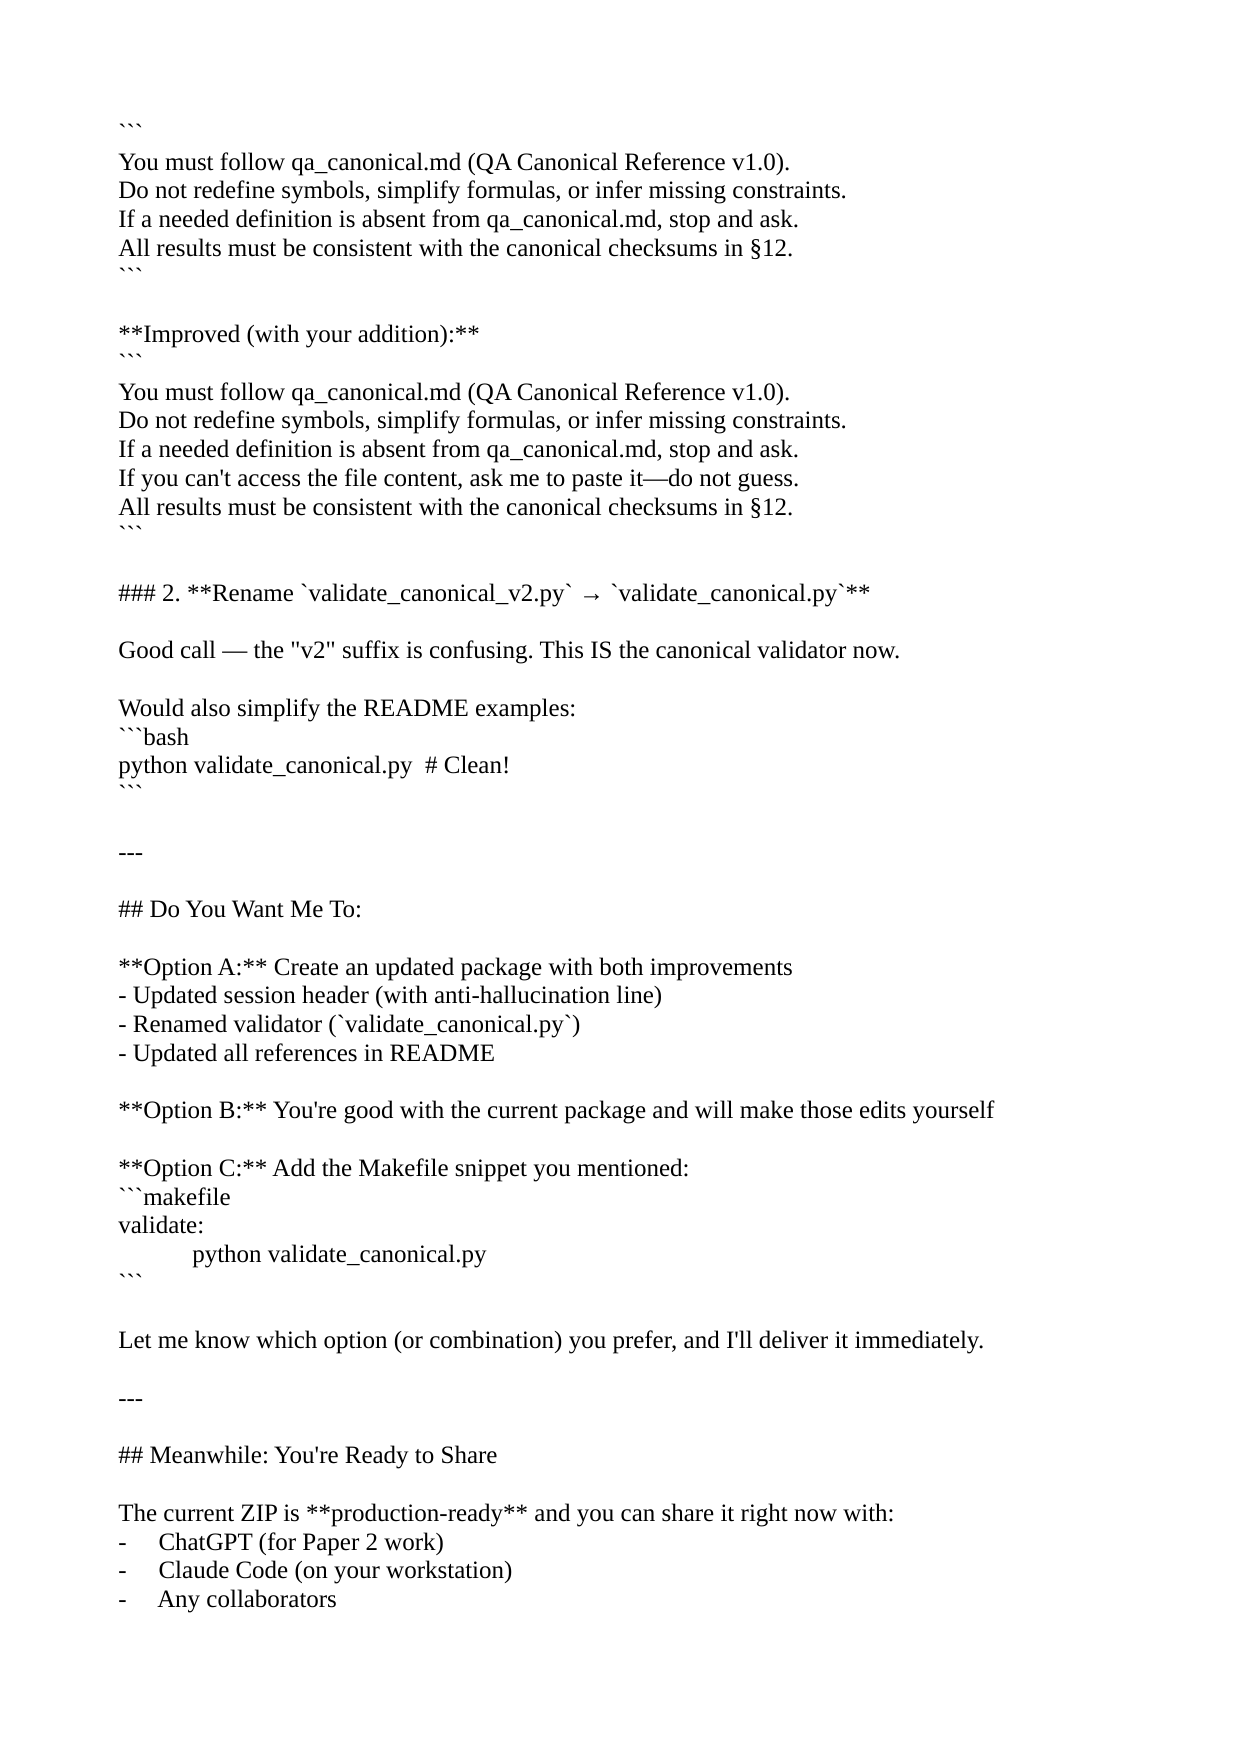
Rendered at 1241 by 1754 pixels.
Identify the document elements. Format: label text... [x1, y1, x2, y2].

text All results must be consistent with the canonical checksums in §12. [118, 492, 1122, 521]
text ``` [118, 348, 1122, 377]
text validate: [118, 1211, 1122, 1239]
text Good call — the "v2" suffix is confusing. This IS the canonical validator now. [118, 636, 1122, 664]
text Let me know which option (or combination) you prefer, and I'll deliver it immediately. [118, 1326, 1122, 1354]
text ## Do You Want Me To: [118, 894, 1122, 923]
text The current ZIP is **production-ready** and you can share it right now with: [118, 1498, 1122, 1527]
text Do not redefine symbols, simplify formulas, or infer missing constraints. [118, 176, 1122, 204]
text ```bash [118, 722, 1122, 751]
text Do not redefine symbols, simplify formulas, or infer missing constraints. [118, 406, 1122, 434]
text - Updated all references in README [118, 1038, 1122, 1067]
text **Option C:** Add the Makefile snippet you mentioned: [118, 1153, 1122, 1182]
text - Renamed validator (`validate_canonical.py`) [118, 1009, 1122, 1038]
text - Updated session header (with anti-hallucination line) [118, 981, 1122, 1009]
text - ✅ ChatGPT (for Paper 2 work) [118, 1527, 1122, 1556]
text ### 2. **Rename `validate_canonical_v2.py` → `validate_canonical.py`** [118, 578, 1122, 607]
text ``` [118, 262, 1122, 291]
text ``` [118, 779, 1122, 808]
text **Improved (with your addition):** [118, 319, 1122, 348]
text You must follow qa_canonical.md (QA Canonical Reference v1.0). [118, 147, 1122, 176]
text If a needed definition is absent from qa_canonical.md, stop and ask. [118, 434, 1122, 463]
text ``` [118, 1268, 1122, 1297]
text ## Meanwhile: You're Ready to Share [118, 1441, 1122, 1469]
text ``` [118, 521, 1122, 549]
text If a needed definition is absent from qa_canonical.md, stop and ask. [118, 204, 1122, 233]
text python validate_canonical.py [118, 1239, 1122, 1268]
text ```makefile [118, 1182, 1122, 1211]
text Would also simplify the README examples: [118, 693, 1122, 722]
text - ✅ Claude Code (on your workstation) [118, 1556, 1122, 1584]
text **Option A:** Create an updated package with both improvements [118, 952, 1122, 981]
text - ✅ Any collaborators [118, 1584, 1122, 1613]
text --- [118, 837, 1122, 866]
text --- [118, 1383, 1122, 1412]
text If you can't access the file content, ask me to paste it—do not guess. [118, 463, 1122, 492]
text python validate_canonical.py # Clean! [118, 751, 1122, 779]
text **Option B:** You're good with the current package and will make those edits yourself [118, 1096, 1122, 1124]
text All results must be consistent with the canonical checksums in §12. [118, 233, 1122, 262]
text ``` [118, 118, 1122, 147]
text You must follow qa_canonical.md (QA Canonical Reference v1.0). [118, 377, 1122, 406]
